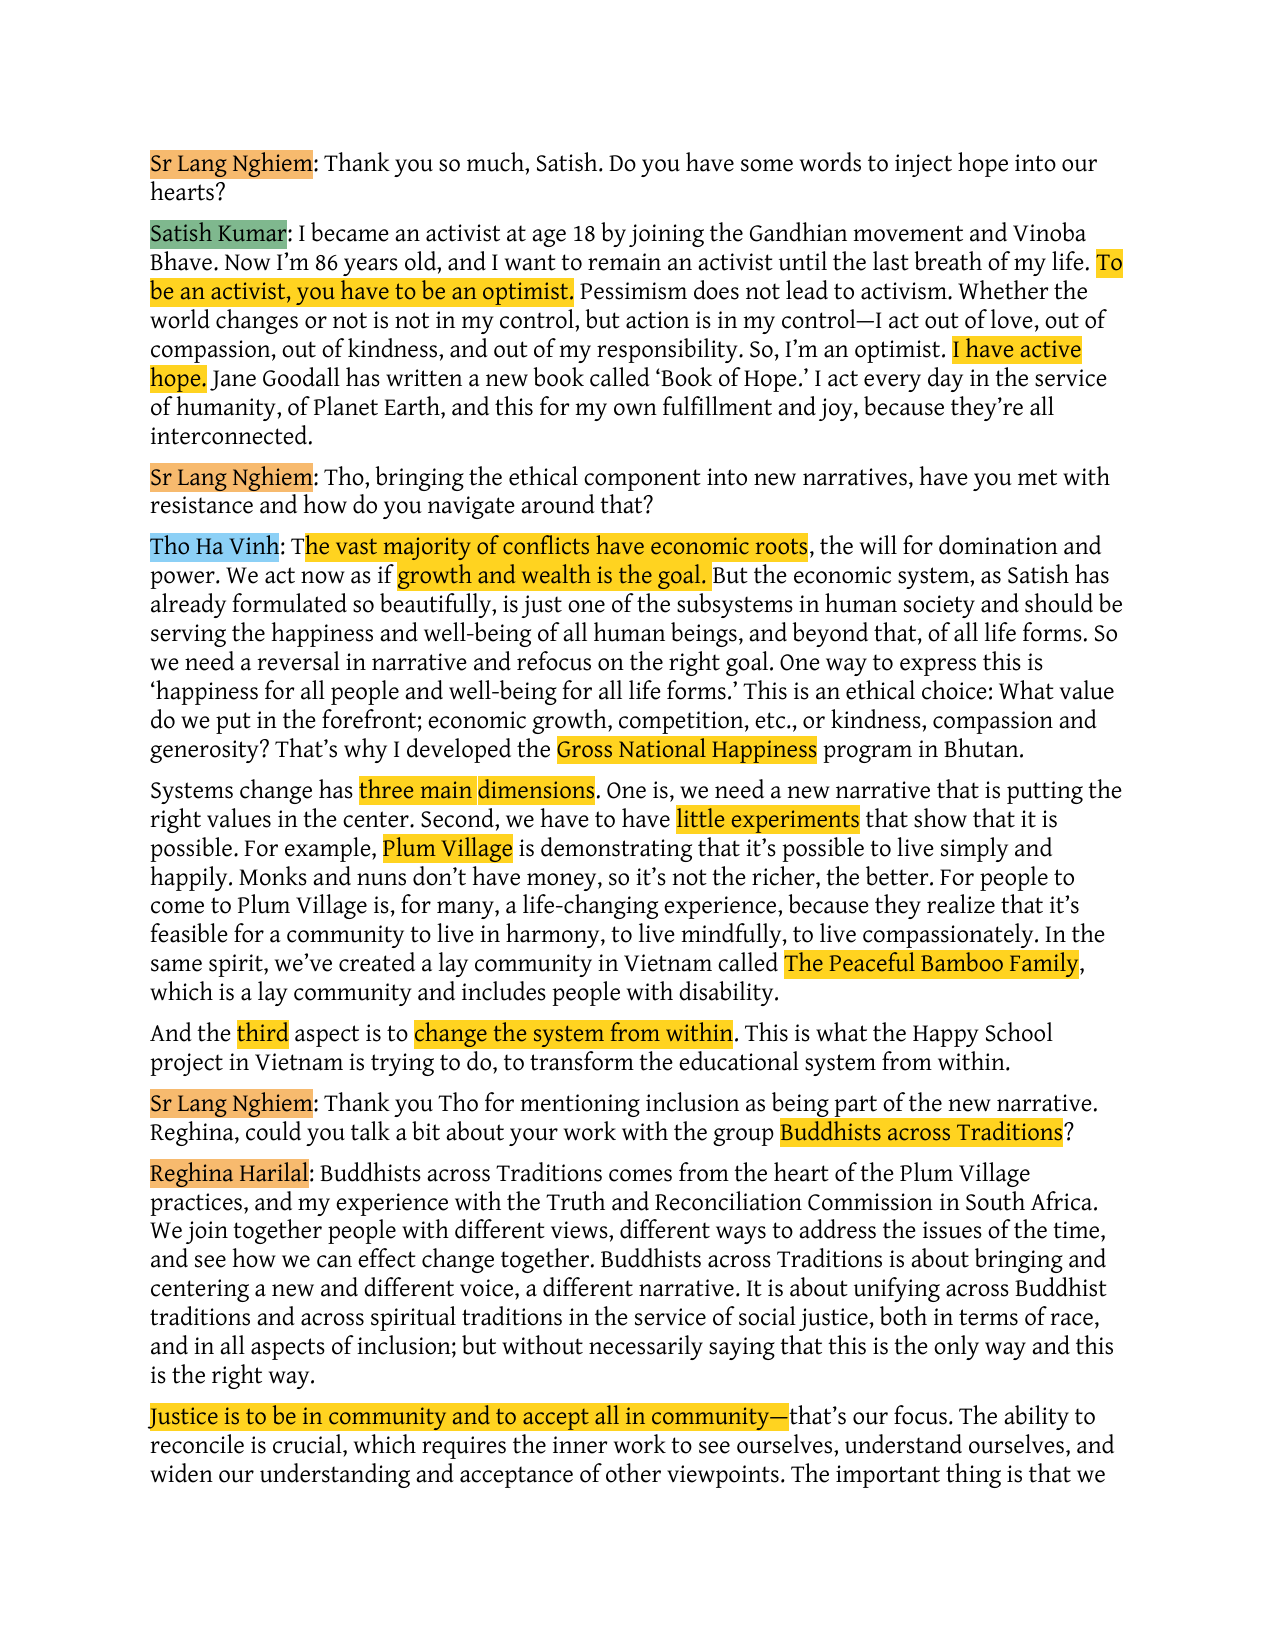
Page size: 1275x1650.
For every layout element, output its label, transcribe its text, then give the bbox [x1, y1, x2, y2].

text Systems change has three main dimensions. One is, we need a new narrative that is putting the right values in the center. Second, we have to have little experiments that show that it is possible. For example, Plum Village is demonstrating that it’s possible to live simply and happily. Monks and nuns don’t have money, so it’s not the richer, the better. For people to come to Plum Village is, for many, a life-changing experience, because they realize that it’s feasible for a community to live in harmony, to live mindfully, to live compassionately. In the same spirit, we’ve created a lay community in Vietnam called The Peaceful Bamboo Family, which is a lay community and includes people with disability. [150, 776, 1125, 1008]
text Justice is to be in community and to accept all in community—that’s our focus. The ability to reconcile is crucial, which requires the inner work to see ourselves, understand ourselves, and widen our understanding and acceptance of other viewpoints. The important thing is that we [150, 1402, 1125, 1489]
text Tho Ha Vinh: The vast majority of conflicts have economic roots, the will for domination and power. We act now as if growth and wealth is the goal. But the economic system, as Satish has already formulated so beautifully, is just one of the subsystems in human society and should be serving the happiness and well-being of all human beings, and beyond that, of all life forms. So we need a reversal in narrative and refocus on the right goal. One way to express this is ‘happiness for all people and well-being for all life forms.’ This is an ethical choice: What value do we put in the forefront; economic growth, competition, etc., or kindness, compassion and generosity? That’s why I developed the Gross National Happiness program in Bhutan. [150, 533, 1125, 764]
text Reghina Harilal: Buddhists across Traditions comes from the heart of the Plum Village practices, and my experience with the Truth and Reconciliation Commission in South Africa. We join together people with different views, different ways to address the issues of the time, and see how we can effect change together. Buddhists across Traditions is about bringing and centering a new and different voice, a different narrative. It is about unifying across Buddhist traditions and across spiritual traditions in the service of social justice, both in terms of race, and in all aspects of inclusion; but without necessarily saying that this is the only way and this is the right way. [150, 1159, 1125, 1391]
text And the third aspect is to change the system from within. This is what the Happy School project in Vietnam is trying to do, to transform the educational system from within. [150, 1020, 1125, 1078]
text Satish Kumar: I became an activist at age 18 by joining the Gandhian movement and Vinoba Bhave. Now I’m 86 years old, and I want to remain an activist until the last breath of my life. To be an activist, you have to be an optimist. Pessimism does not lead to activism. Whether the world changes or not is not in my control, but action is in my control—I act out of love, out of compassion, out of kindness, and out of my responsibility. So, I’m an optimist. I have active hope. Jane Goodall has written a new book called ‘Book of Hope.’ I act every day in the service of humanity, of Planet Earth, and this for my own fulfillment and joy, because they’re all interconnected. [150, 220, 1125, 451]
text Sr Lang Nghiem: Thank you so much, Satish. Do you have some words to inject hope into our hearts? [150, 150, 1125, 208]
text Sr Lang Nghiem: Thank you Tho for mentioning inclusion as being part of the new narrative. Reghina, could you talk a bit about your work with the group Buddhists across Traditions? [150, 1089, 1125, 1147]
text Sr Lang Nghiem: Tho, bringing the ethical component into new narratives, have you met with resistance and how do you navigate around that? [150, 463, 1125, 521]
